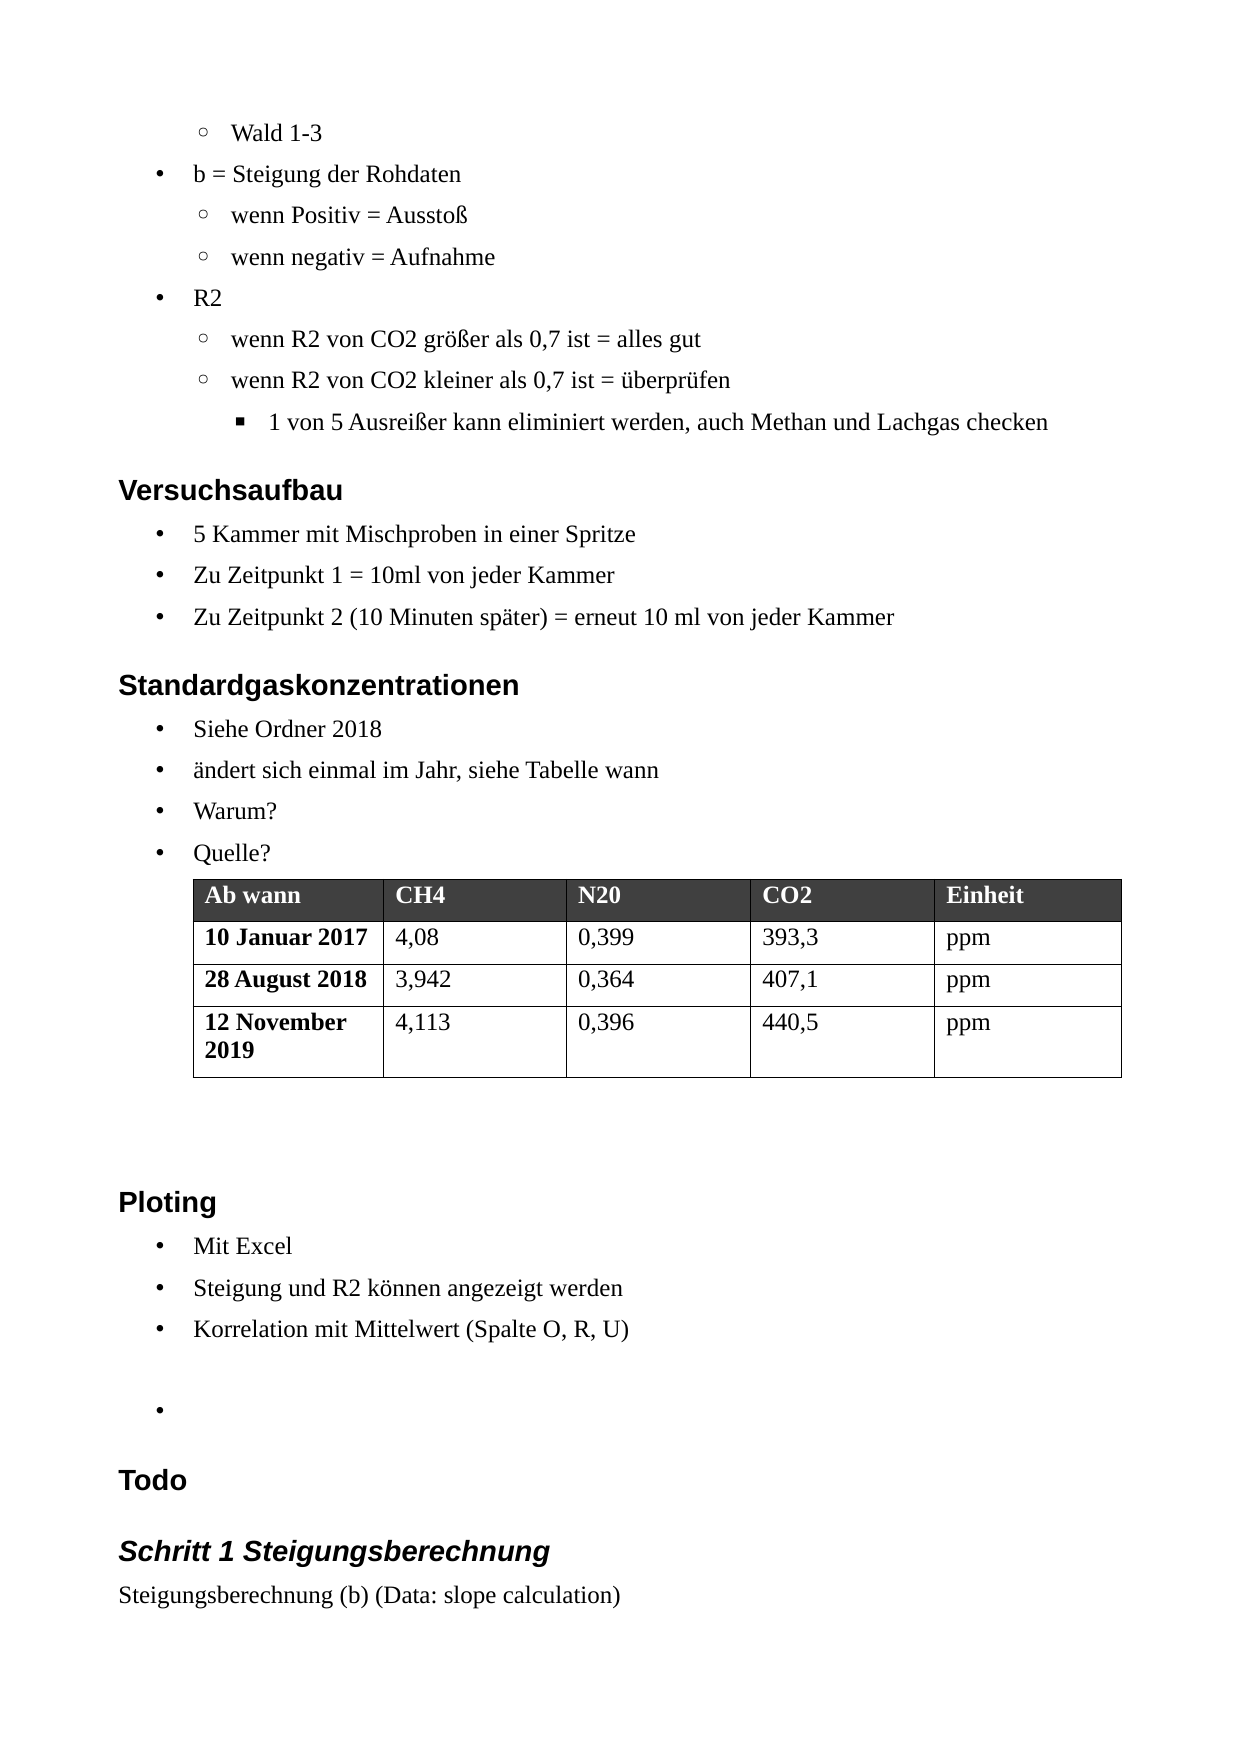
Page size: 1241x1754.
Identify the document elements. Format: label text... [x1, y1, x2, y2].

table_header Einheit [935, 880, 1121, 921]
table_cell 10 Januar 2017 [194, 922, 383, 963]
list 1 von 5 Ausreißer kann eliminiert werden, auch Methan und Lachgas checken [231, 407, 1122, 436]
table_cell 28 August 2018 [194, 965, 383, 1006]
list Steigung und R2 können angezeigt werden [156, 1273, 1122, 1301]
table_header CO2 [751, 880, 934, 921]
list wenn Positiv = Ausstoß [193, 201, 1122, 229]
list wenn R2 von CO2 größer als 0,7 ist = alles gut [193, 324, 1122, 353]
subtitle Schritt 1 Steigungsberechnung [118, 1534, 1122, 1567]
table_cell 393,3 [751, 922, 934, 963]
text Steigungsberechnung (b) (Data: slope calculation) [118, 1580, 1122, 1608]
list Siehe Ordner 2018 [156, 714, 1122, 743]
list wenn negativ = Aufnahme [193, 242, 1122, 271]
list Korrelation mit Mittelwert (Spalte O, R, U) [156, 1314, 1122, 1343]
list Mit Excel [156, 1231, 1122, 1260]
list Quelle? [156, 838, 1122, 866]
list 5 Kammer mit Mischproben in einer Spritze [156, 519, 1122, 548]
table_cell ppm [935, 1007, 1121, 1077]
table_cell 440,5 [751, 1007, 934, 1077]
table_cell ppm [935, 965, 1121, 1006]
table_cell 3,942 [384, 965, 566, 1006]
table_cell 0,364 [567, 965, 750, 1006]
subtitle Standardgaskonzentrationen [118, 668, 1122, 701]
list Zu Zeitpunkt 2 (10 Minuten später) = erneut 10 ml von jeder Kammer [156, 602, 1122, 630]
list b = Steigung der Rohdaten [156, 159, 1122, 188]
table_cell 4,113 [384, 1007, 566, 1077]
table_cell 0,396 [567, 1007, 750, 1077]
subtitle Todo [118, 1463, 1122, 1496]
table_header CH4 [384, 880, 566, 921]
subtitle Versuchsaufbau [118, 473, 1122, 507]
table_cell 407,1 [751, 965, 934, 1006]
table_cell 12 November 2019 [194, 1007, 383, 1077]
table_cell ppm [935, 922, 1121, 963]
list Zu Zeitpunkt 1 = 10ml von jeder Kammer [156, 560, 1122, 589]
list Wald 1-3 [193, 118, 1122, 147]
list ändert sich einmal im Jahr, siehe Tabelle wann [156, 755, 1122, 784]
table_cell 0,399 [567, 922, 750, 963]
table_header N20 [567, 880, 750, 921]
list R2 [156, 283, 1122, 312]
table_cell 4,08 [384, 922, 566, 963]
table_header Ab wann [194, 880, 383, 921]
list Warum? [156, 796, 1122, 825]
list wenn R2 von CO2 kleiner als 0,7 ist = überprüfen [193, 366, 1122, 394]
subtitle Ploting [118, 1185, 1122, 1219]
